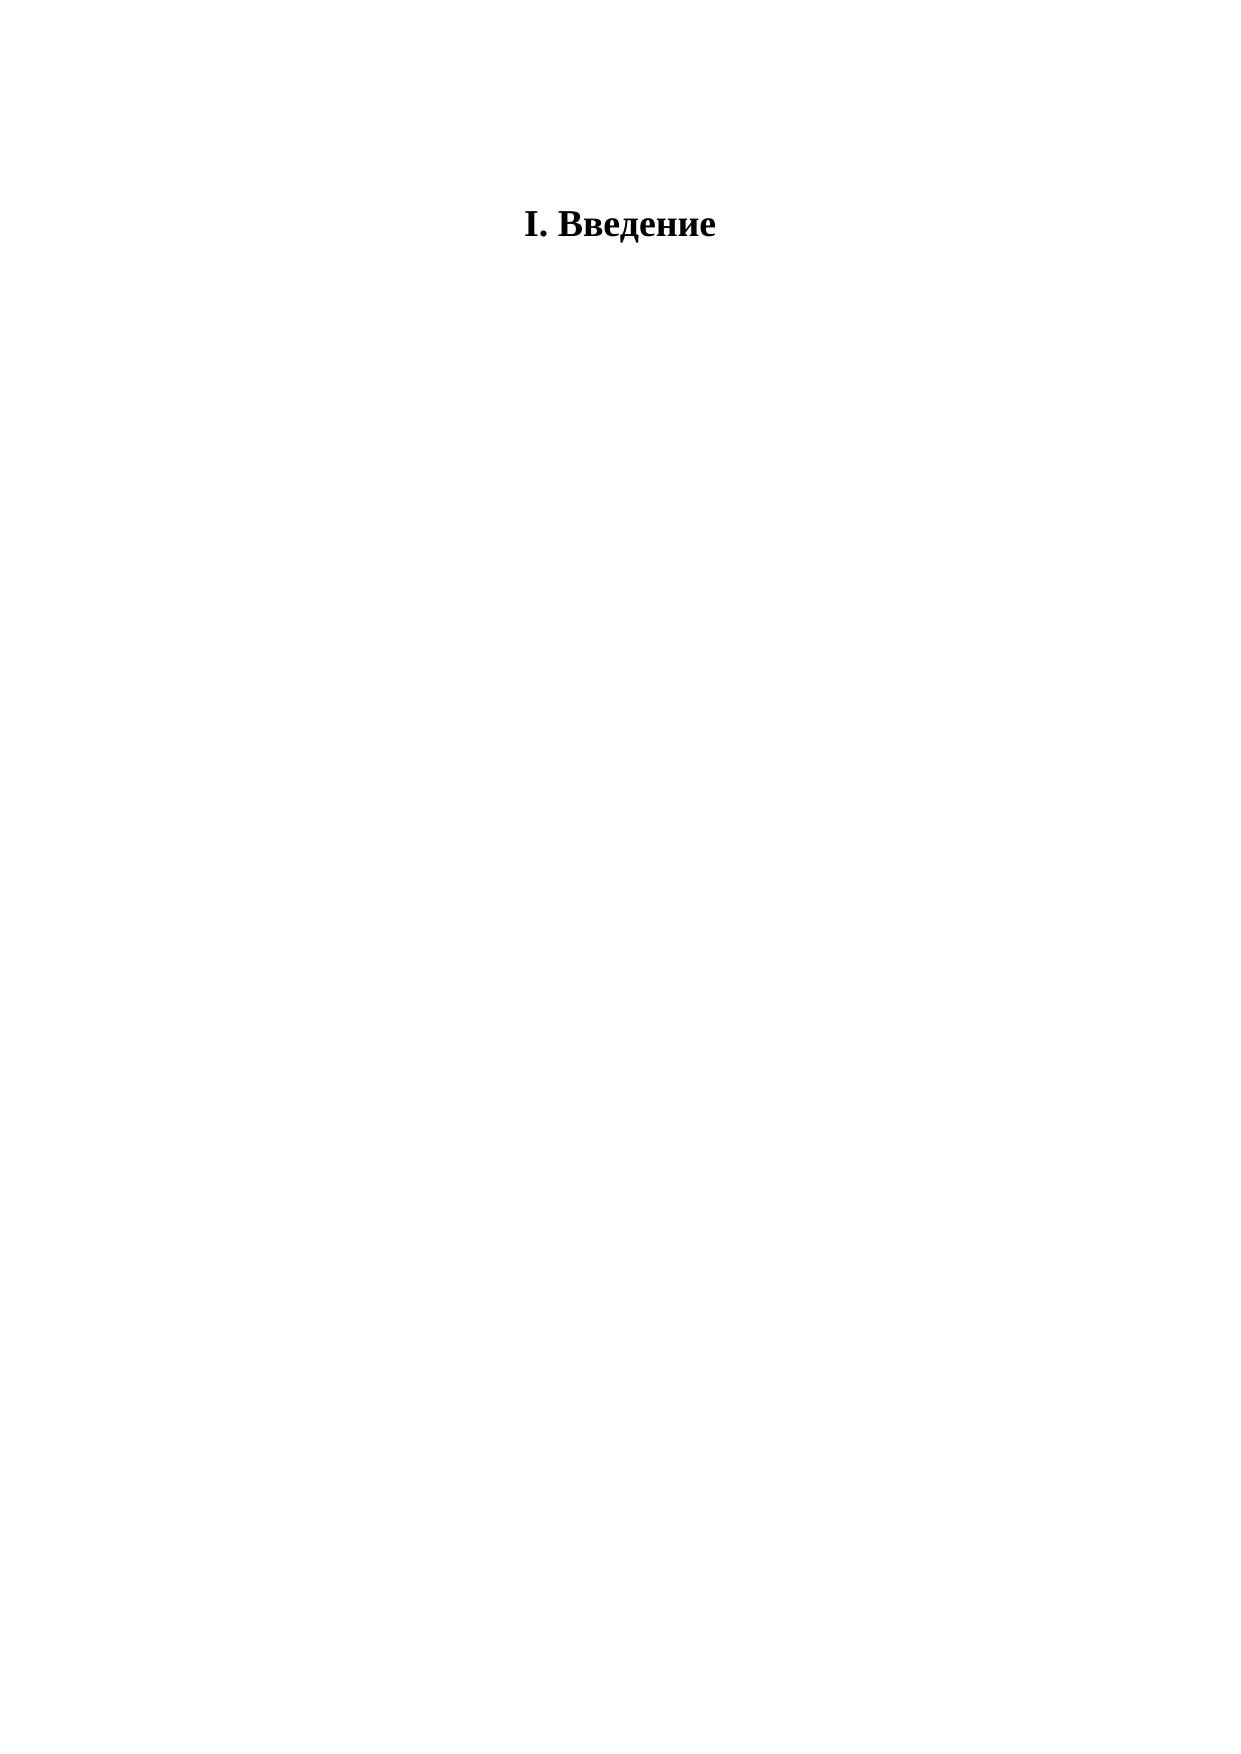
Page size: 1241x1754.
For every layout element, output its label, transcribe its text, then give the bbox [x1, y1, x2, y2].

subtitle I. Введение [118, 201, 1122, 245]
